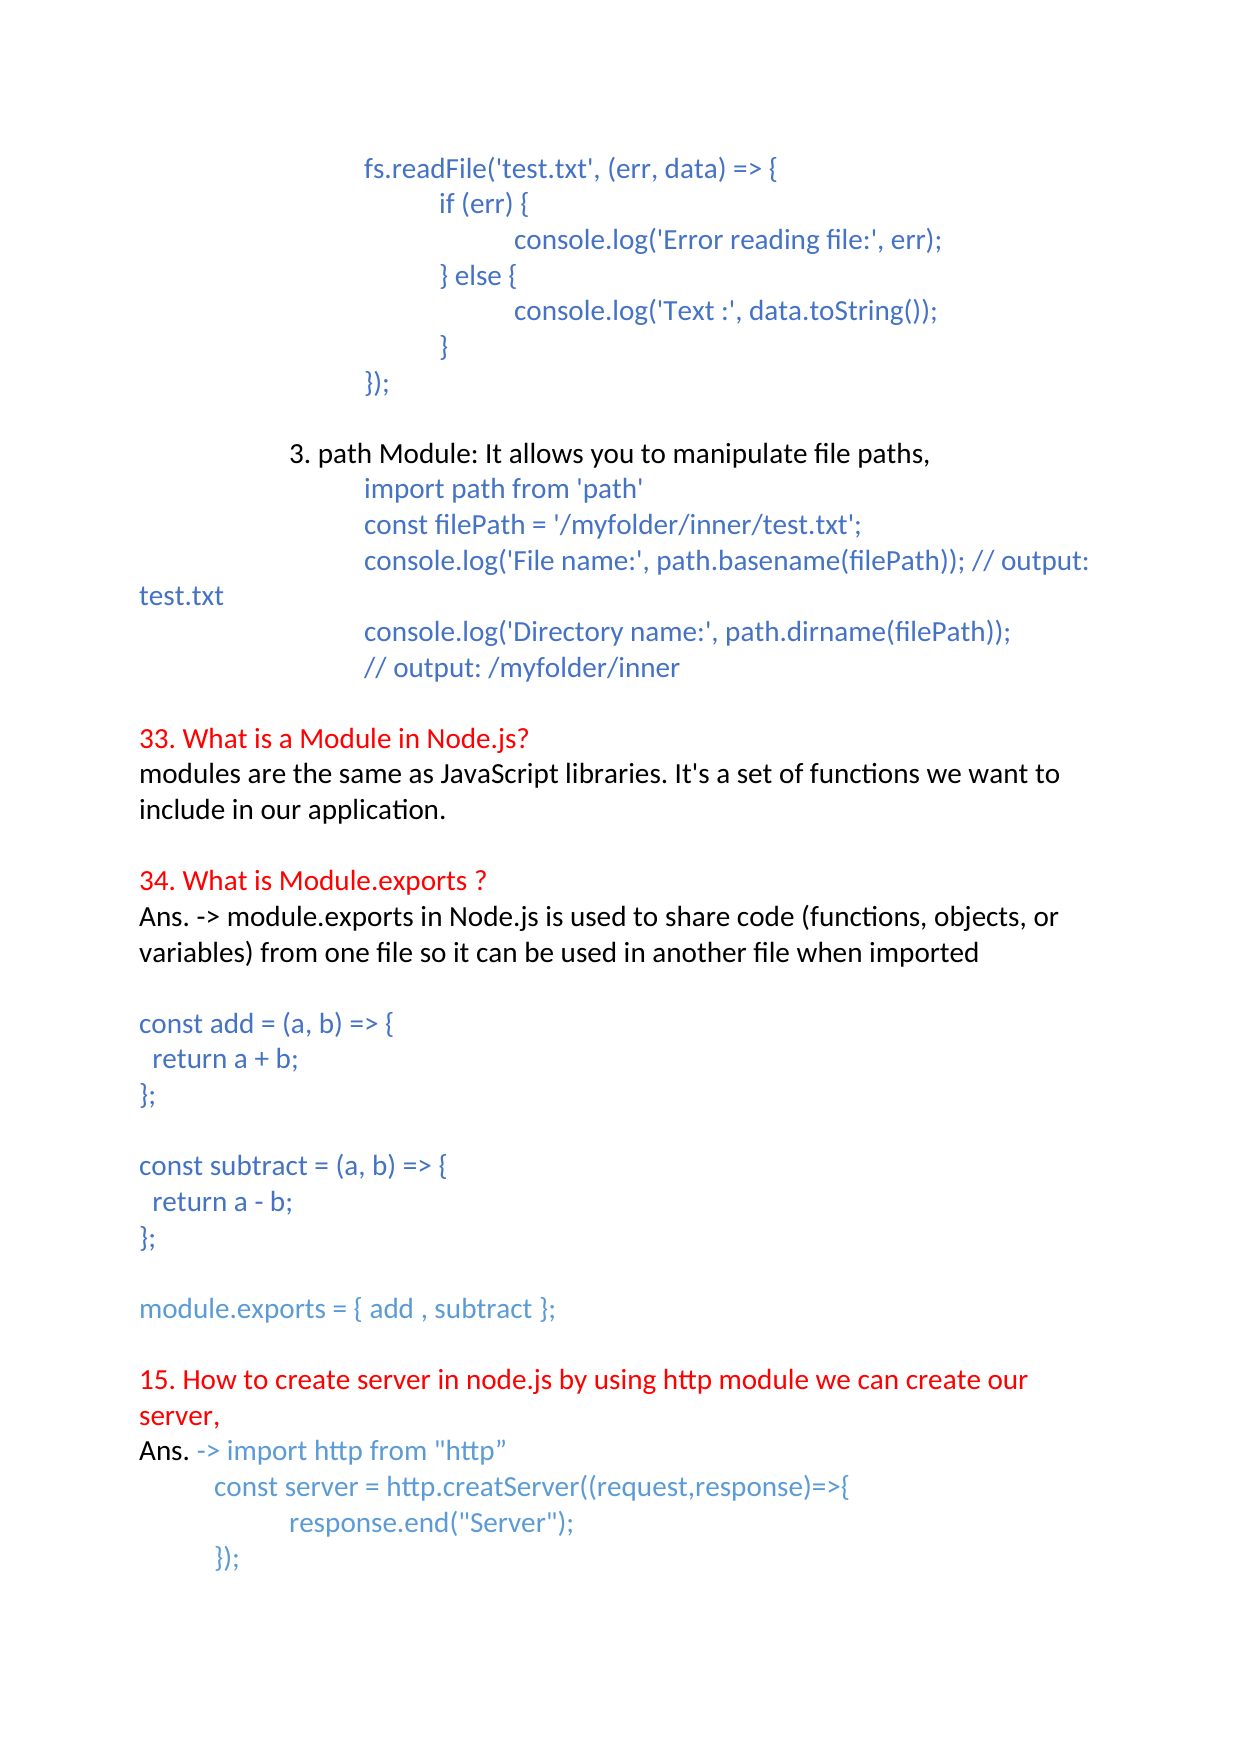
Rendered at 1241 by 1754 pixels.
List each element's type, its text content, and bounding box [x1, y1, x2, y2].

text }); [139, 1539, 1101, 1575]
text console.log('Error reading file:', err); [139, 221, 1101, 257]
text 3. path Module: It allows you to manipulate file paths, [139, 435, 1101, 471]
text const filePath = '/myfolder/inner/test.txt'; [139, 506, 1101, 542]
text return a - b; [139, 1183, 1101, 1219]
text console.log('File name:', path.basename(filePath)); // output: test.txt [139, 542, 1101, 613]
text }); [139, 364, 1101, 399]
text const add = (a, b) => { [139, 1005, 1101, 1041]
text // output: /myfolder/inner [139, 649, 1101, 684]
text }; [139, 1219, 1101, 1254]
text if (err) { [139, 186, 1101, 221]
text const server = http.creatServer((request,response)=>{ [139, 1468, 1101, 1504]
text }; [139, 1076, 1101, 1112]
text } else { [139, 257, 1101, 292]
text module.exports = { add , subtract }; [139, 1290, 1101, 1326]
text 15. How to create server in node.js by using http module we can create our server, [139, 1361, 1101, 1432]
text Ans. -> import http from "http” [139, 1432, 1101, 1468]
text } [139, 328, 1101, 364]
text console.log('Directory name:', path.dirname(filePath)); [139, 613, 1101, 649]
text 33. What is a Module in Node.js? [139, 720, 1101, 756]
text Ans. -> module.exports in Node.js is used to share code (functions, objects, or variables) from one file so it can be used in another file when imported [139, 898, 1101, 969]
text 34. What is Module.exports ? [139, 862, 1101, 898]
text console.log('Text :', data.toString()); [139, 292, 1101, 328]
text import path from 'path' [139, 471, 1101, 506]
text return a + b; [139, 1041, 1101, 1076]
text modules are the same as JavaScript libraries. It's a set of functions we want to include in our application. [139, 756, 1101, 827]
text fs.readFile('test.txt', (err, data) => { [139, 150, 1101, 186]
text response.end("Server"); [139, 1504, 1101, 1539]
text const subtract = (a, b) => { [139, 1147, 1101, 1183]
